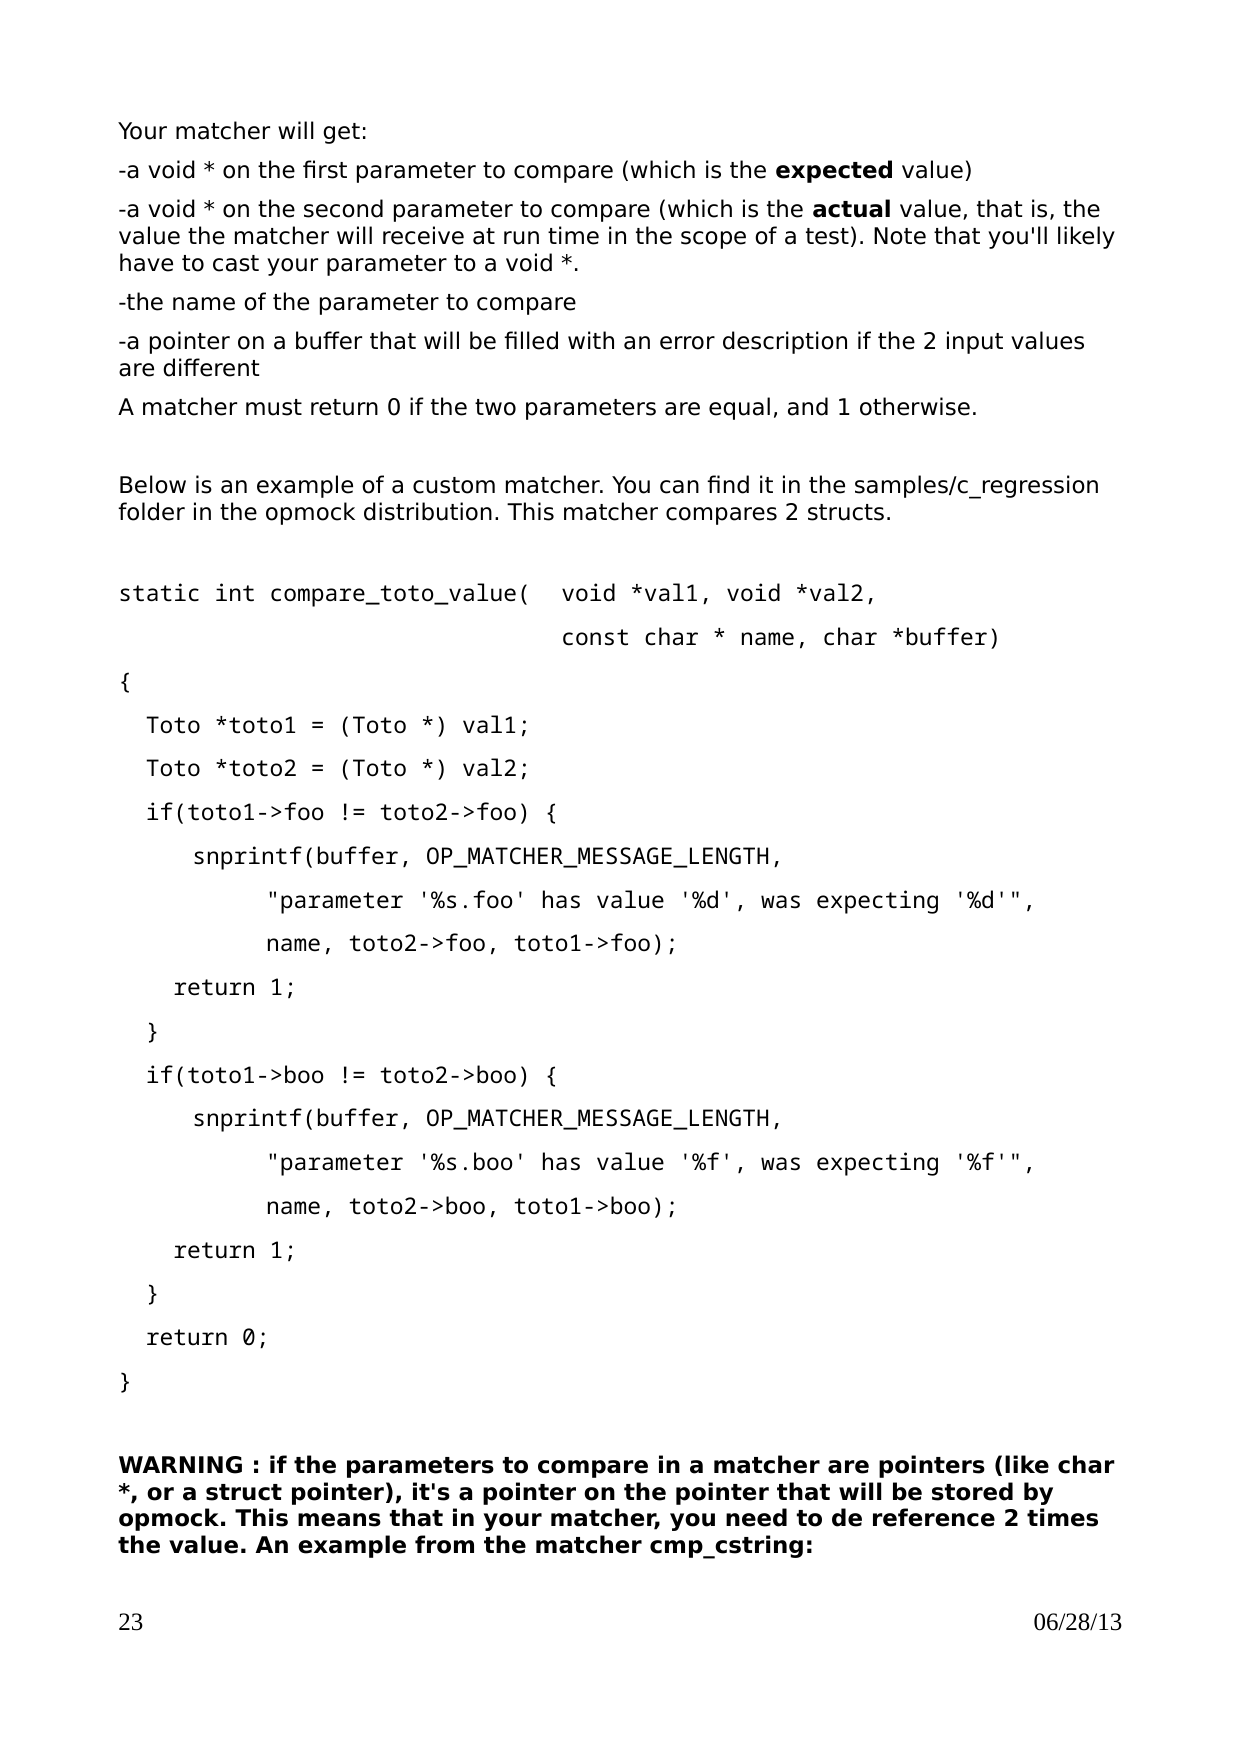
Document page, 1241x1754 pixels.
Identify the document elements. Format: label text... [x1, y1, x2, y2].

text -a void * on the first parameter to compare (which is the expected value) [118, 157, 1122, 184]
text } [118, 1015, 1122, 1046]
text { [118, 665, 1122, 696]
text snprintf(buffer, OP_MATCHER_MESSAGE_LENGTH, [118, 840, 1122, 871]
text A matcher must return 0 if the two parameters are equal, and 1 otherwise. [118, 394, 1122, 421]
text -the name of the parameter to compare [118, 289, 1122, 316]
text Below is an example of a custom matcher. You can find it in the samples/c_regression folder in the opmock distribution. This matcher compares 2 structs. [118, 472, 1122, 526]
text } [118, 1365, 1122, 1396]
text } [118, 1277, 1122, 1308]
text name, toto2->boo, toto1->boo); [118, 1190, 1122, 1221]
text return 1; [118, 1233, 1122, 1265]
text Toto *toto2 = (Toto *) val2; [118, 752, 1122, 783]
text Toto *toto1 = (Toto *) val1; [118, 708, 1122, 740]
text static int compare_toto_value( void *val1, void *val2, [118, 577, 1122, 608]
text "parameter '%s.foo' has value '%d', was expecting '%d'", [118, 883, 1122, 915]
text Your matcher will get: [118, 118, 1122, 145]
text -a pointer on a buffer that will be filled with an error description if the 2 input values are different [118, 328, 1122, 381]
text WARNING : if the parameters to compare in a matcher are pointers (like char *, or a struct pointer), it's a pointer on the pointer that will be stored by opmock. This means that in your matcher, you need to de reference 2 times the value. An example from the matcher cmp_cstring: [118, 1452, 1122, 1559]
text if(toto1->foo != toto2->foo) { [118, 796, 1122, 827]
text snprintf(buffer, OP_MATCHER_MESSAGE_LENGTH, [118, 1102, 1122, 1133]
text return 0; [118, 1321, 1122, 1352]
text return 1; [118, 971, 1122, 1002]
text if(toto1->boo != toto2->boo) { [118, 1058, 1122, 1090]
text const char * name, char *buffer) [118, 621, 1122, 652]
text "parameter '%s.boo' has value '%f', was expecting '%f'", [118, 1146, 1122, 1177]
text -a void * on the second parameter to compare (which is the actual value, that is, the value the matcher will receive at run time in the scope of a test). Note that you'll likely have to cast your parameter to a void *. [118, 196, 1122, 276]
text name, toto2->foo, toto1->foo); [118, 927, 1122, 958]
